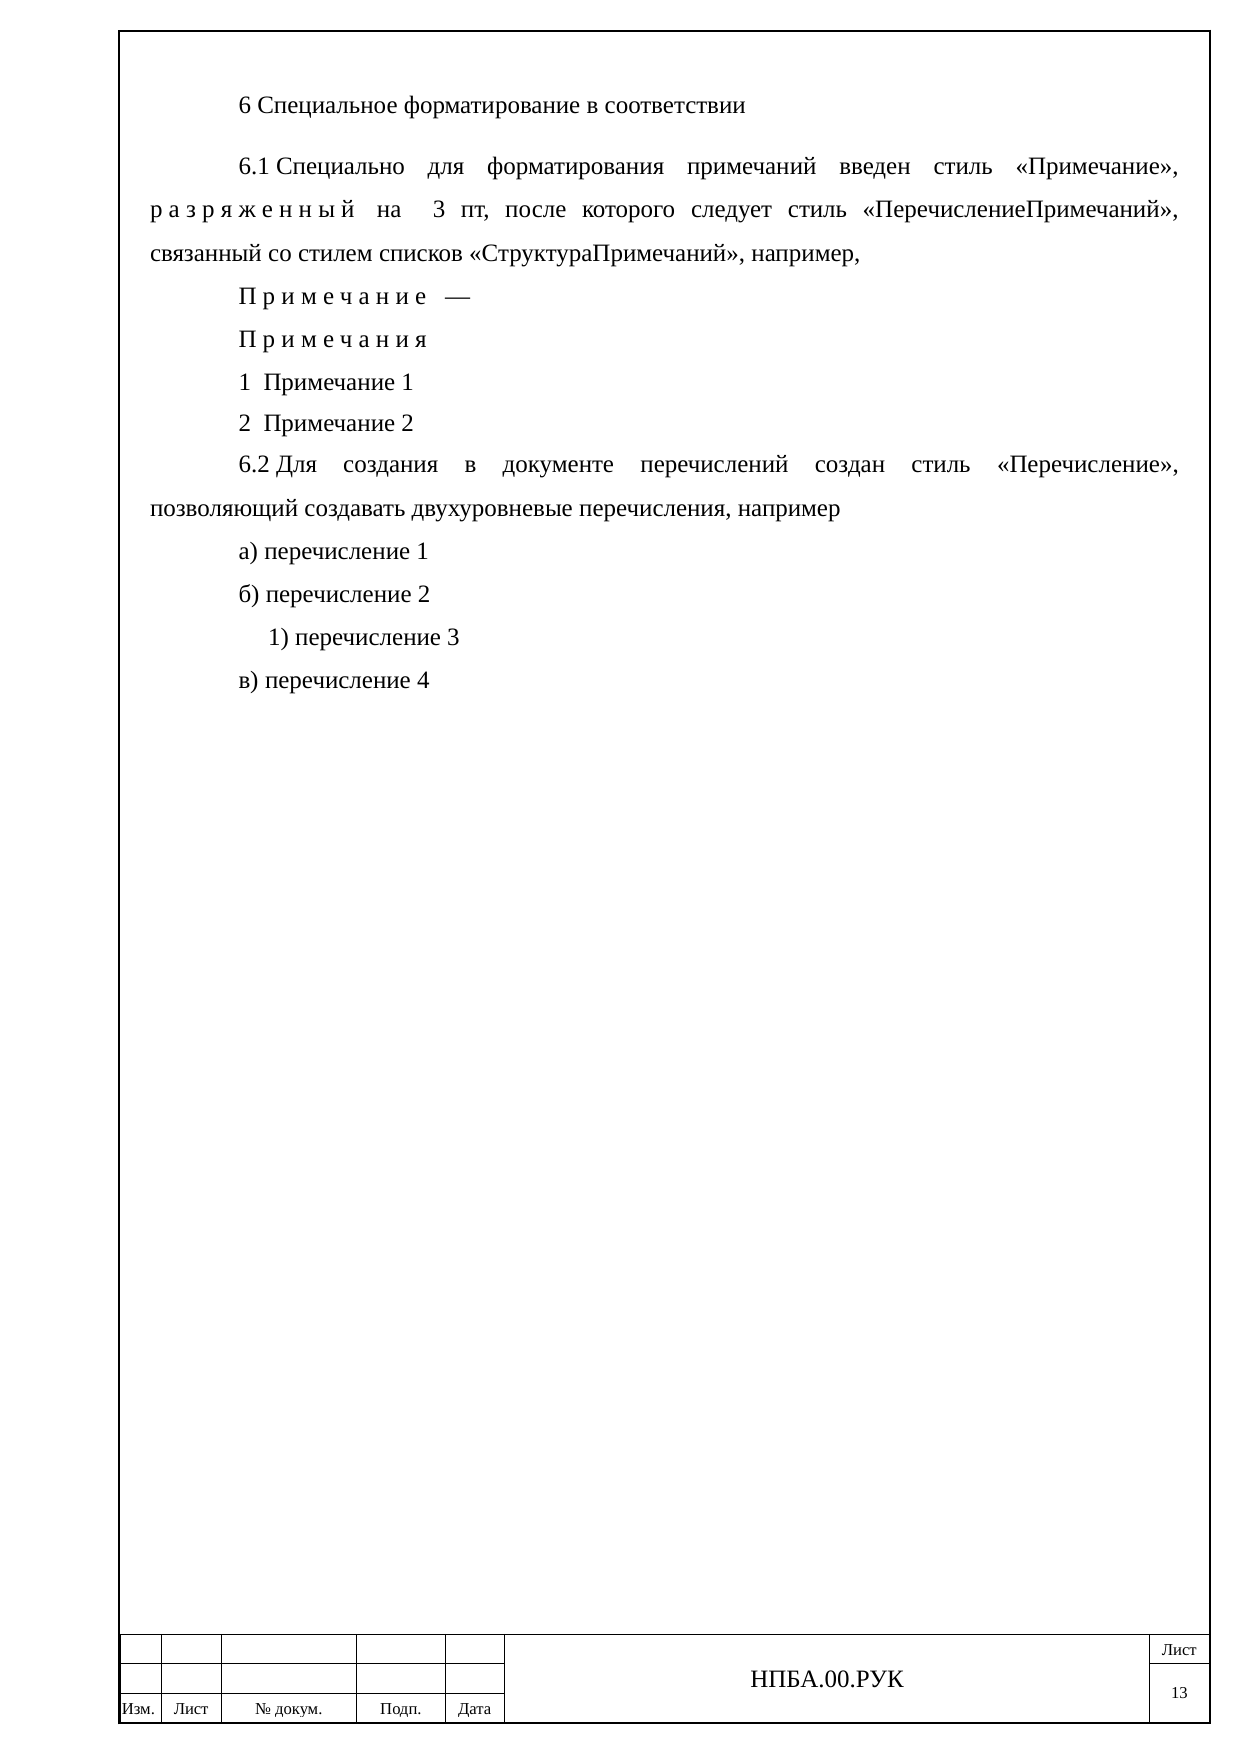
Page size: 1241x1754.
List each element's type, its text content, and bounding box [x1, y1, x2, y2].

list перечисление 2 [150, 579, 1209, 608]
list Примечание 1 [150, 367, 1209, 396]
subtitle Специальное форматирование в соответствии [150, 91, 1179, 119]
list перечисление 4 [150, 665, 1209, 694]
text Примечания [150, 324, 1179, 353]
list Для создания в документе перечислений создан стиль «Перечисление», позволяющий создавать двухуровневые перечисления, например [150, 449, 1179, 521]
list перечисление 1 [150, 536, 1209, 564]
list перечисление 3 [150, 622, 1209, 651]
list Специально для форматирования примечаний введен стиль «Примечание», разряженный на 3 пт, после которого следует стиль «ПеречислениеПримечаний», связанный со стилем списков «СтруктураПримечаний», например, [150, 151, 1179, 266]
list Примечание 2 [150, 408, 1209, 437]
text Примечание — [150, 281, 1179, 309]
